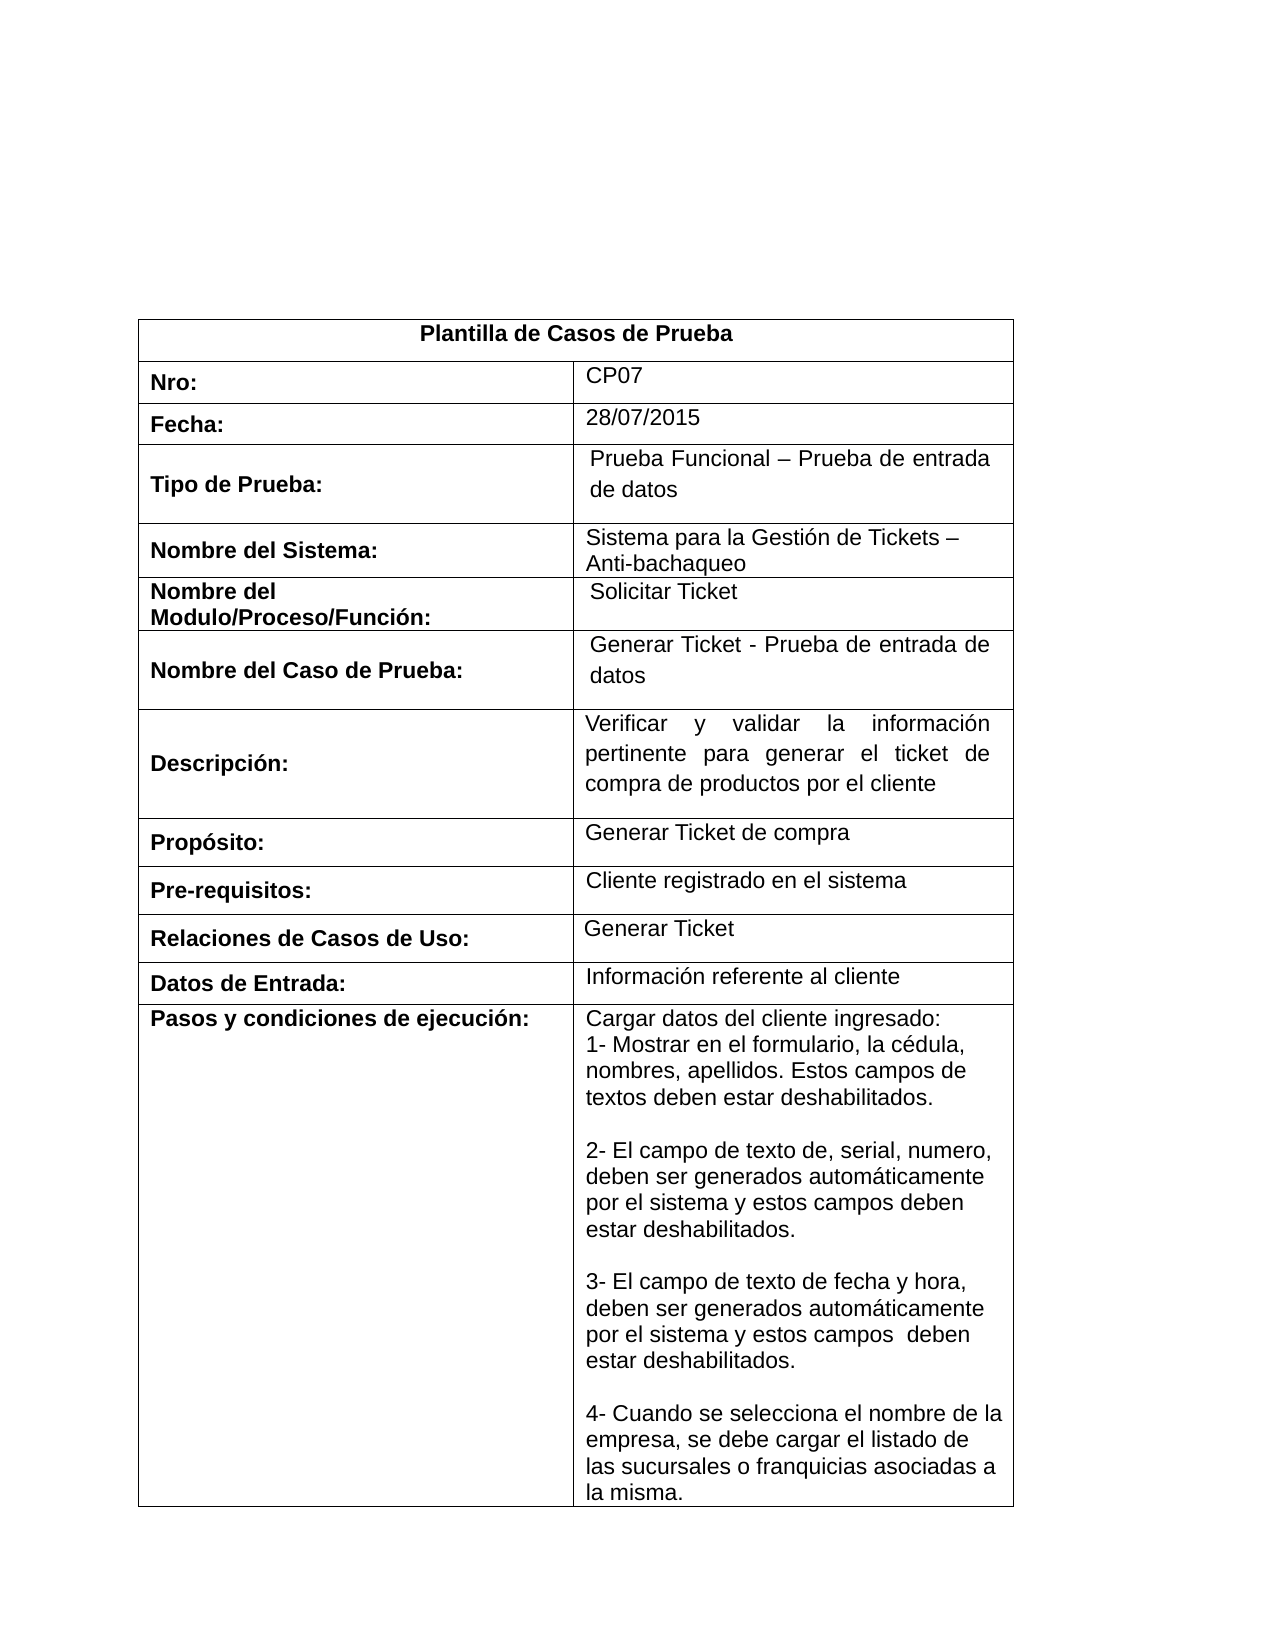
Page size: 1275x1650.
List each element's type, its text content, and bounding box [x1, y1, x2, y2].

table_cell Descripción: [139, 710, 573, 817]
table_cell Cargar datos del cliente ingresado: 1- Mostrar en el formulario, la cédula, nombres, apellidos. Estos campos de textos deben estar deshabilitados. 2- El campo de texto de, serial, numero, deben ser generados automáticamente por el sistema y estos campos deben estar deshabilitados. 3- El campo de texto de fecha y hora, deben ser generados automáticamente por el sistema y estos campos deben estar deshabilitados. 4- Cuando se selecciona el nombre de la empresa, se debe cargar el listado de las sucursales o franquicias asociadas a la misma. [574, 1005, 1013, 1506]
table_cell Prueba Funcional – Prueba de entrada de datos [574, 445, 1013, 523]
table_cell Pre-requisitos: [139, 867, 573, 914]
table_cell Pasos y condiciones de ejecución: [139, 1005, 573, 1506]
table_cell Nombre del Modulo/Proceso/Función: [139, 578, 573, 630]
table_cell Sistema para la Gestión de Tickets – Anti-bachaqueo [574, 524, 1013, 577]
table_cell Generar Ticket de compra [574, 819, 1013, 866]
table_cell CP07 [574, 362, 1013, 403]
table_cell Nro: [139, 362, 573, 403]
table_cell Generar Ticket [574, 915, 1013, 962]
table_cell Información referente al cliente [574, 963, 1013, 1004]
table_cell Solicitar Ticket [574, 578, 1013, 630]
table_header Plantilla de Casos de Prueba [139, 320, 1013, 361]
table_cell 28/07/2015 [574, 404, 1013, 444]
table_cell Datos de Entrada: [139, 963, 573, 1004]
table_cell Nombre del Sistema: [139, 524, 573, 577]
table_cell Verificar y validar la información pertinente para generar el ticket de compra de productos por el cliente [574, 710, 1013, 817]
table_cell Relaciones de Casos de Uso: [139, 915, 573, 962]
table_cell Generar Ticket - Prueba de entrada de datos [574, 631, 1013, 709]
table_cell Cliente registrado en el sistema [574, 867, 1013, 914]
table_cell Nombre del Caso de Prueba: [139, 631, 573, 709]
table_cell Propósito: [139, 819, 573, 866]
table_cell Tipo de Prueba: [139, 445, 573, 523]
table_cell Fecha: [139, 404, 573, 444]
